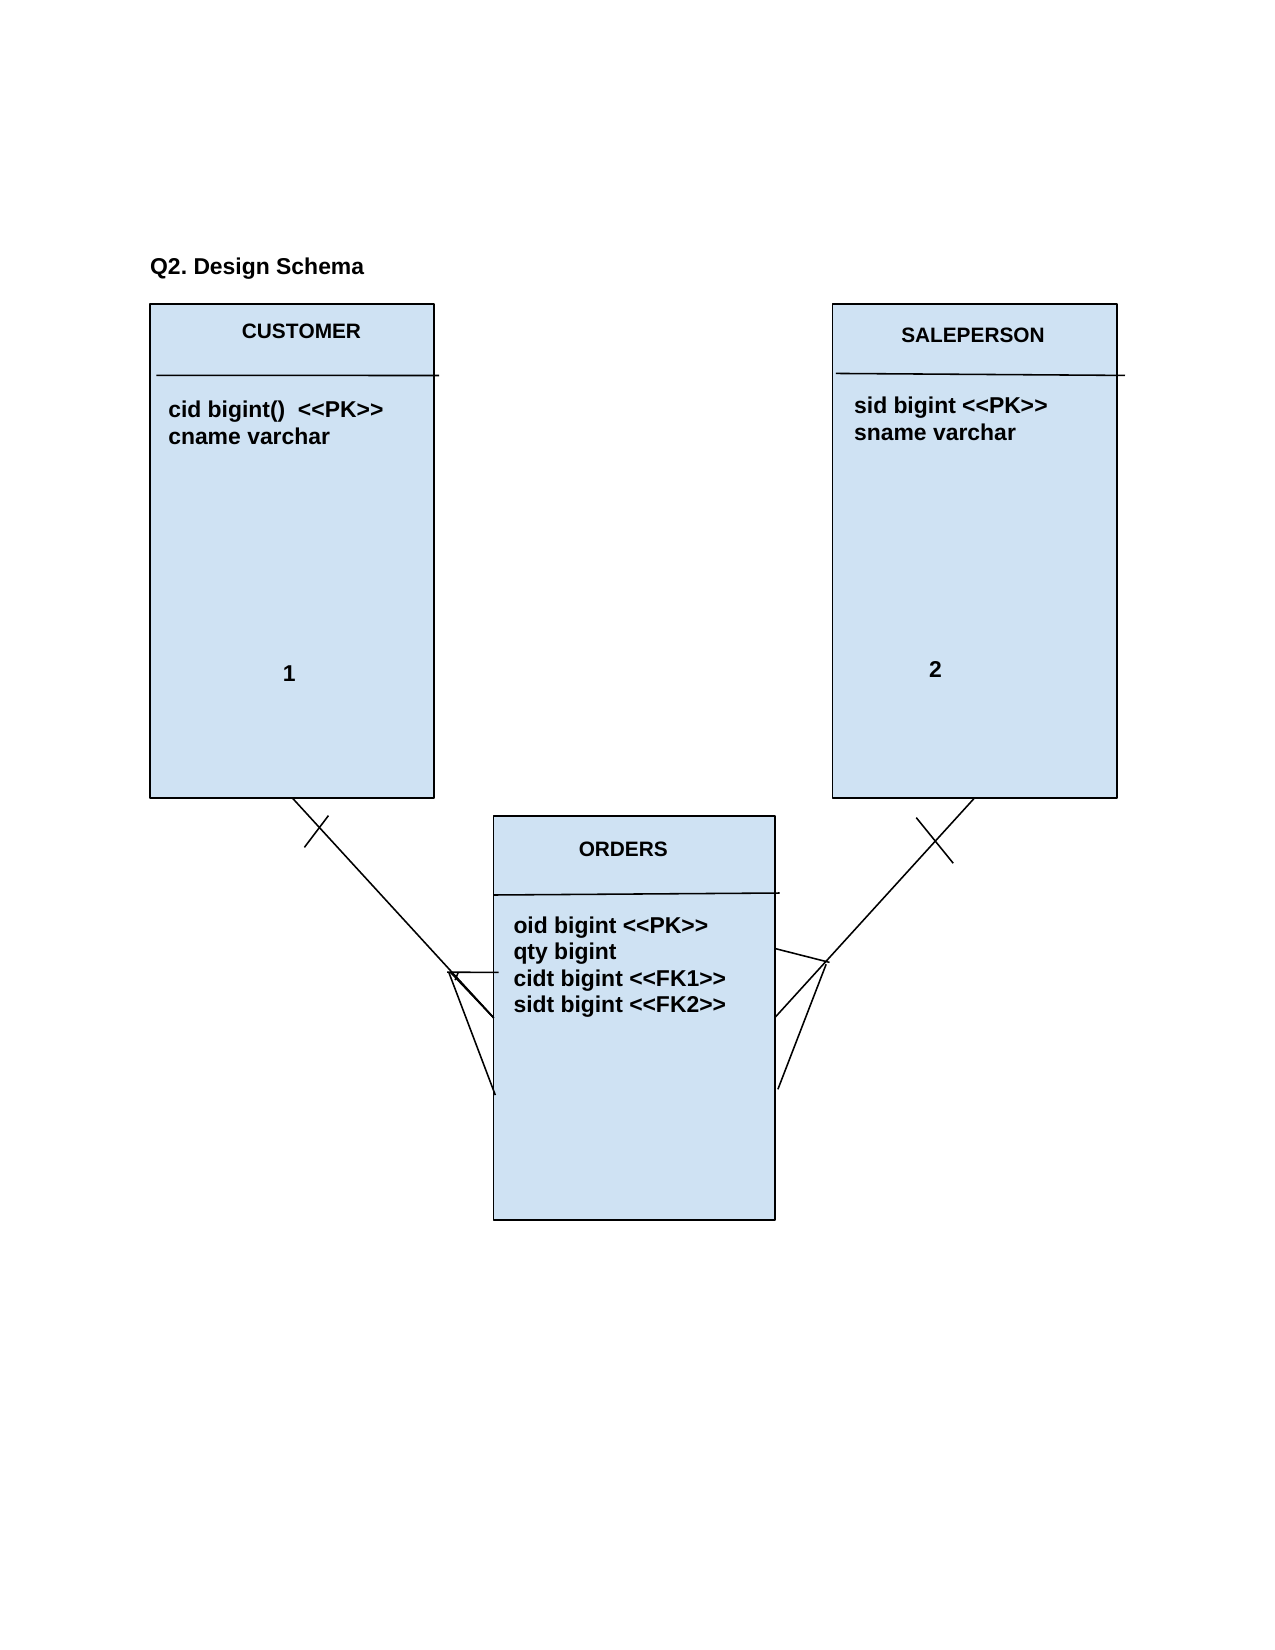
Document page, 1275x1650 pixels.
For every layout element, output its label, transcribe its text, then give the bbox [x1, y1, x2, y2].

text Q2. Design Schema [150, 253, 1125, 279]
